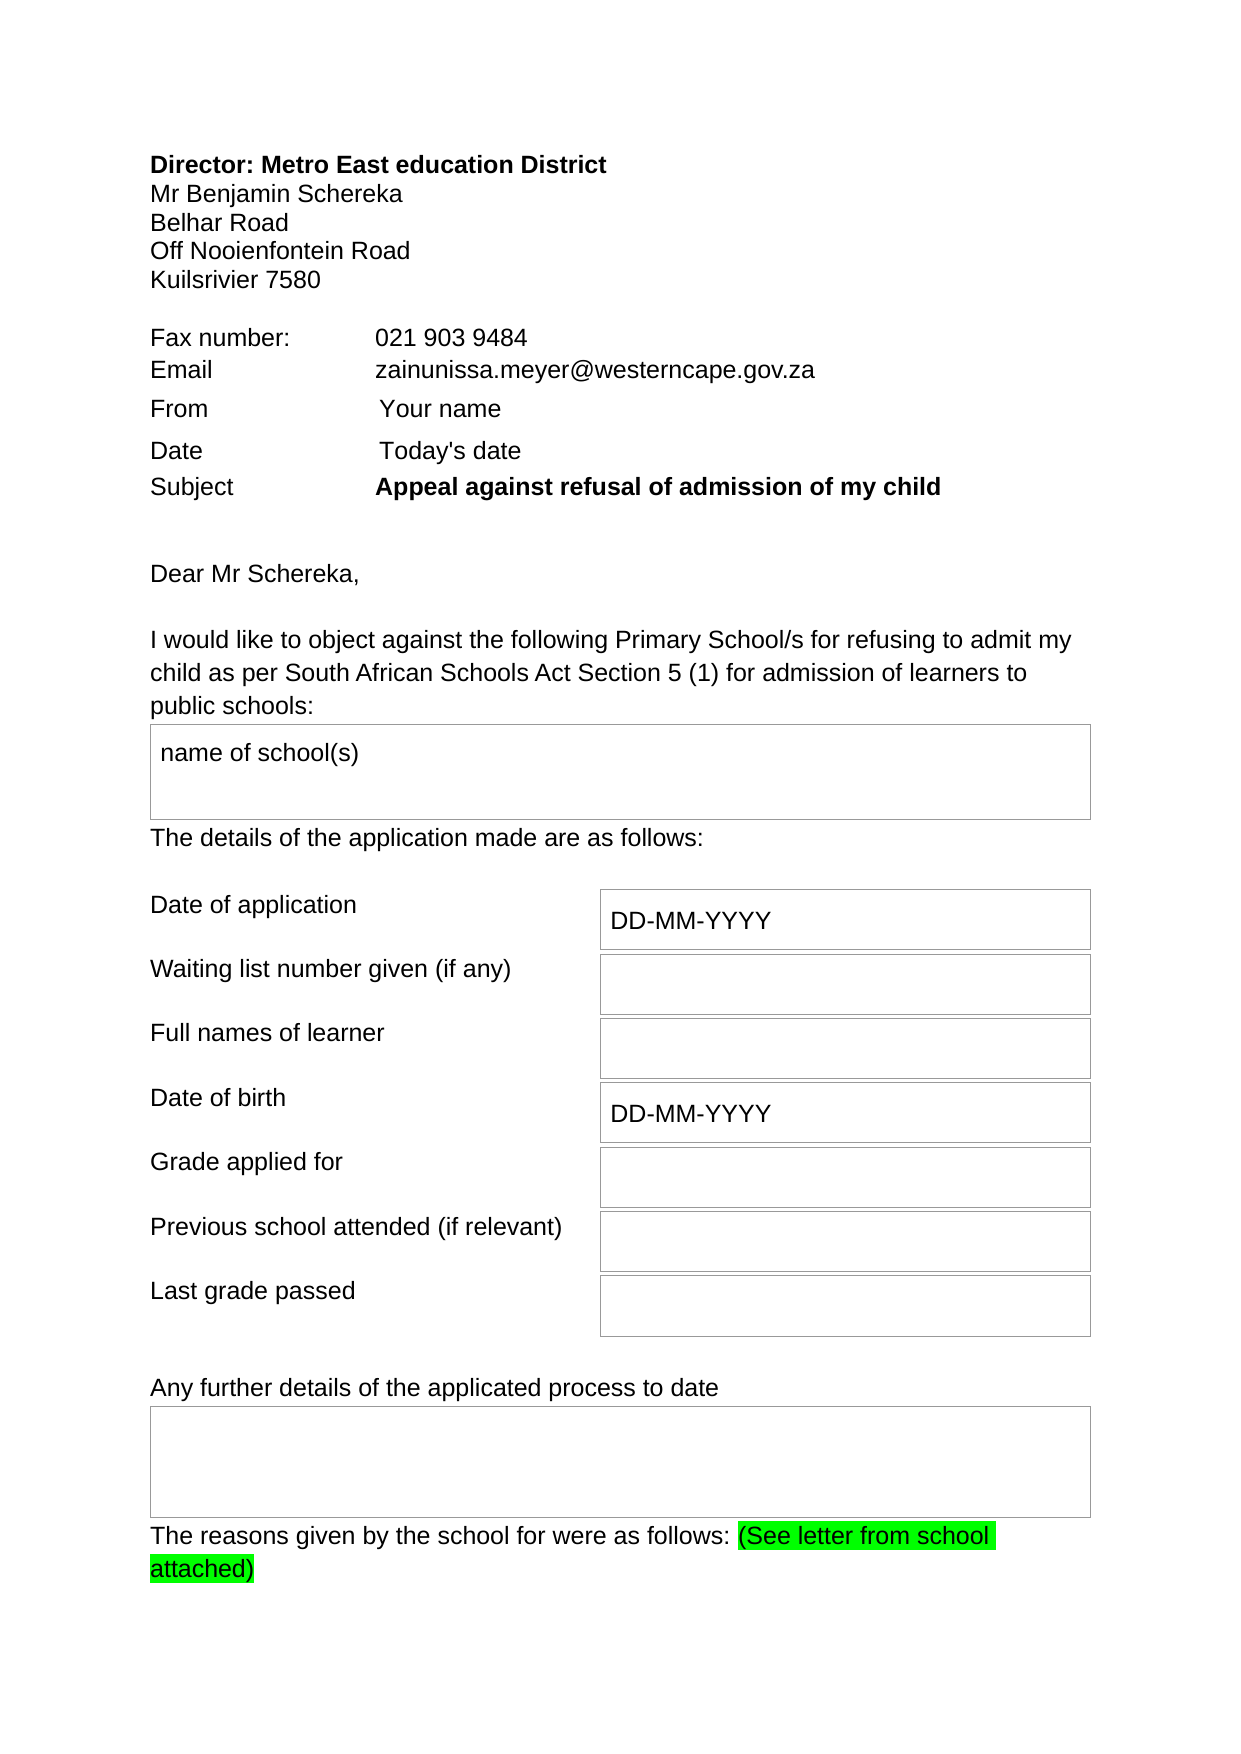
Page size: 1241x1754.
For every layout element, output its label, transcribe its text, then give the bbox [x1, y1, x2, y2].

text Waiting list number given (if any) [150, 954, 600, 1014]
text Dear Mr Schereka, [150, 559, 1090, 588]
text Kuilsrivier 7580 [150, 265, 1090, 294]
text Grade applied for [150, 1147, 600, 1207]
text The reasons given by the school for were as follows: (See letter from school attached) [150, 1521, 1090, 1583]
text Email zainunissa.meyer@westerncape.gov.za [150, 356, 1090, 384]
text Fax number: 021 903 9484 [150, 322, 1090, 351]
text Last grade passed [150, 1276, 600, 1336]
text Mr Benjamin Schereka [150, 179, 1090, 207]
text Full names of learner [150, 1018, 600, 1078]
text From [150, 388, 1090, 426]
text Any further details of the applicated process to date [150, 1373, 1090, 1402]
text Off Nooienfontein Road [150, 236, 1090, 265]
text I would like to object against the following Primary School/s for refusing to admit my child as per South African Schools Act Section 5 (1) for admission of learners to public schools: [150, 625, 1090, 720]
text Date of application [150, 889, 600, 949]
text Belhar Road [150, 207, 1090, 236]
text The details of the application made are as follows: [150, 823, 1090, 852]
text Director: Metro East education District [150, 150, 1090, 179]
text Date of birth [150, 1082, 600, 1142]
text Date [150, 430, 375, 468]
text Subject Appeal against refusal of admission of my child [150, 472, 1090, 501]
text Previous school attended (if relevant) [150, 1211, 600, 1271]
text [841, 430, 1090, 468]
